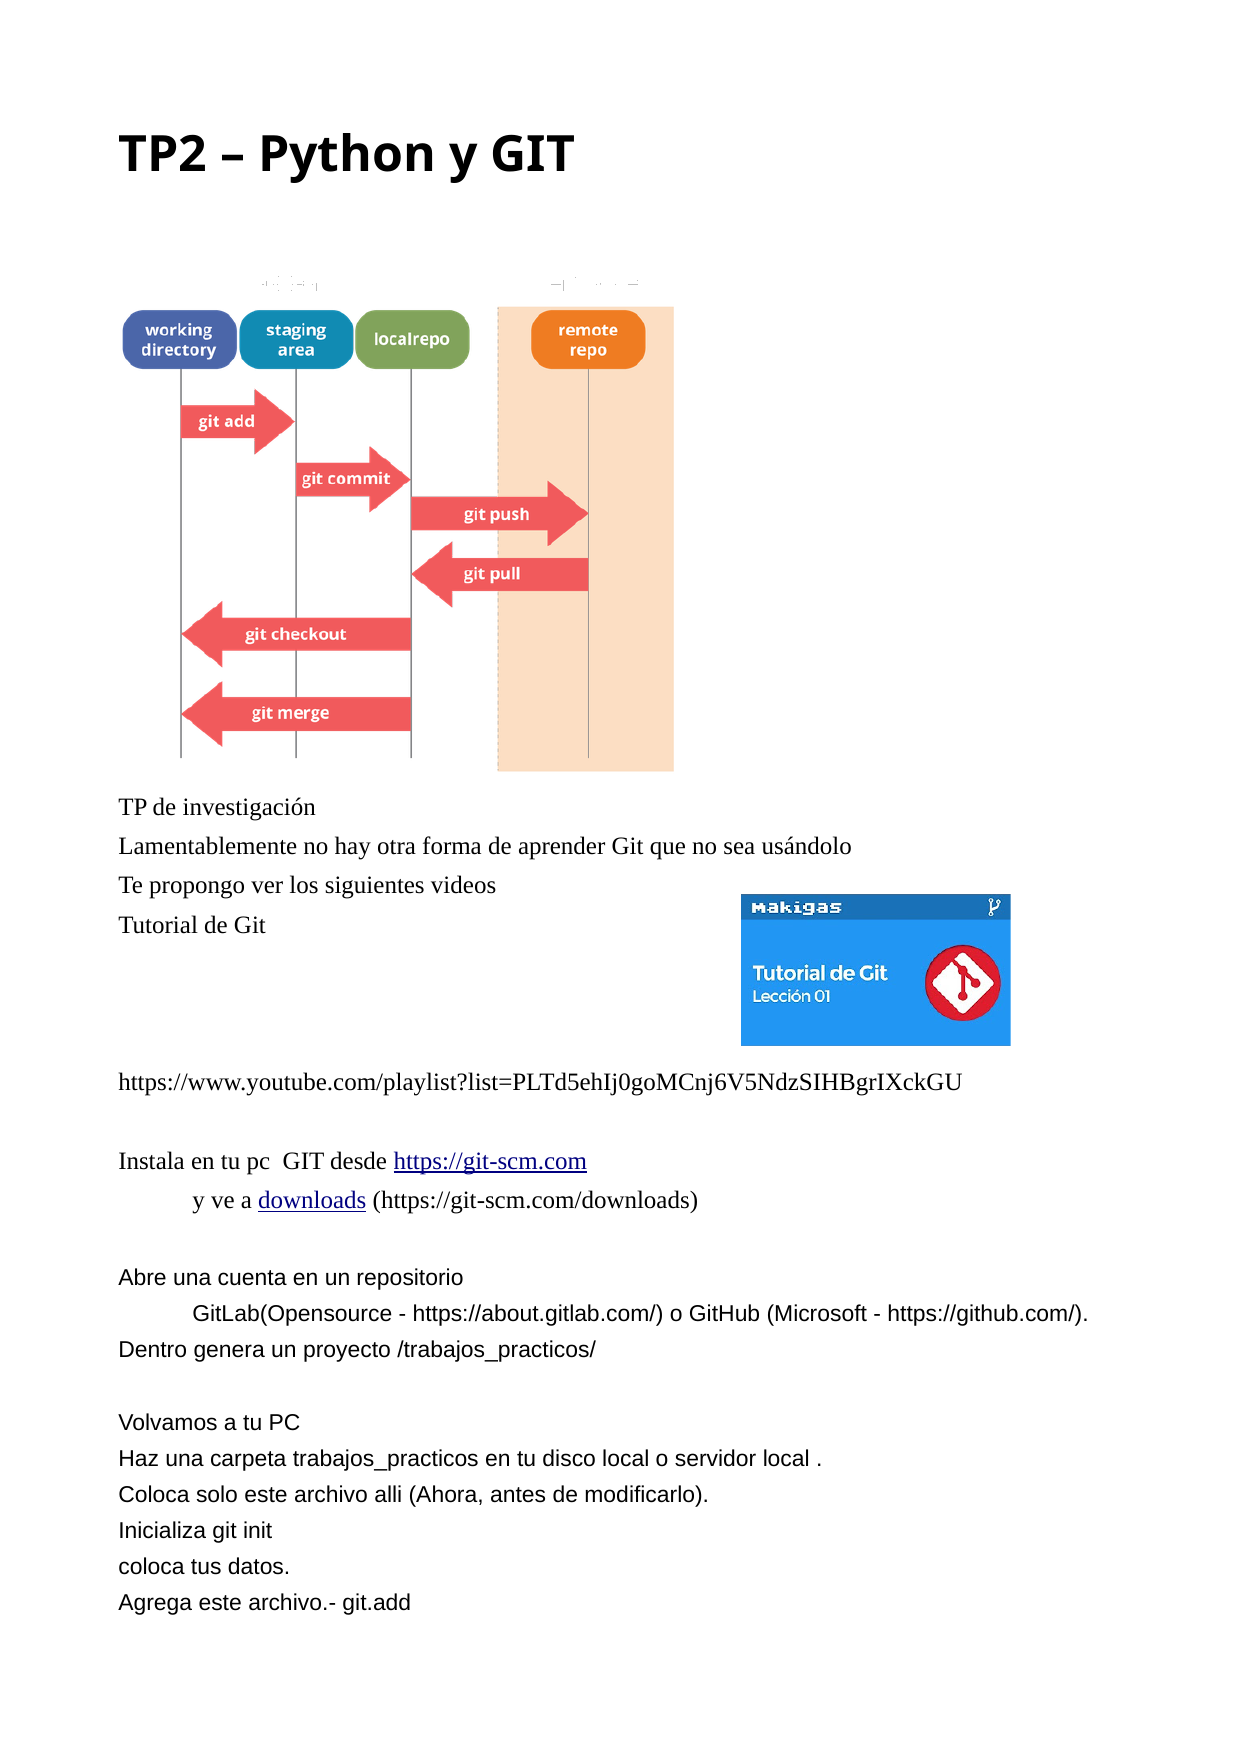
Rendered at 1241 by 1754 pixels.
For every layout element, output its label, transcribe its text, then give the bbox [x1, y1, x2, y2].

text TP2 – Python y GIT [118, 118, 1122, 186]
text Instala en tu pc GIT desde https://git-scm.com [118, 1146, 1122, 1175]
text Coloca solo este archivo alli (Ahora, antes de modificarlo). [118, 1481, 1122, 1507]
text Abre una cuenta en un repositorio [118, 1264, 1122, 1291]
text Tutorial de Git [118, 910, 741, 939]
text Inicializa git init [118, 1517, 1122, 1543]
text https://www.youtube.com/playlist?list=PLTd5ehIj0goMCnj6V5NdzSIHBgrIXckGU [118, 1067, 1122, 1096]
text Dentro genera un proyecto /trabajos_practicos/ [118, 1336, 1122, 1363]
text Te propongo ver los siguientes videos [118, 871, 1122, 899]
text coloca tus datos. [118, 1553, 1122, 1579]
text Haz una carpeta trabajos_practicos en tu disco local o servidor local . [118, 1444, 1122, 1471]
text Volvamos a tu PC [118, 1408, 1122, 1435]
text TP de investigación [118, 792, 1122, 821]
text Lamentablemente no hay otra forma de aprender Git que no sea usándolo [118, 831, 1122, 860]
text y ve a downloads (https://git-scm.com/downloads) [118, 1186, 1122, 1214]
text [1011, 910, 1122, 939]
text Agrega este archivo.- git.add [118, 1589, 1122, 1615]
text GitLab(Opensource - https://about.gitlab.com/) o GitHub (Microsoft - https://github.com/). [118, 1300, 1122, 1327]
